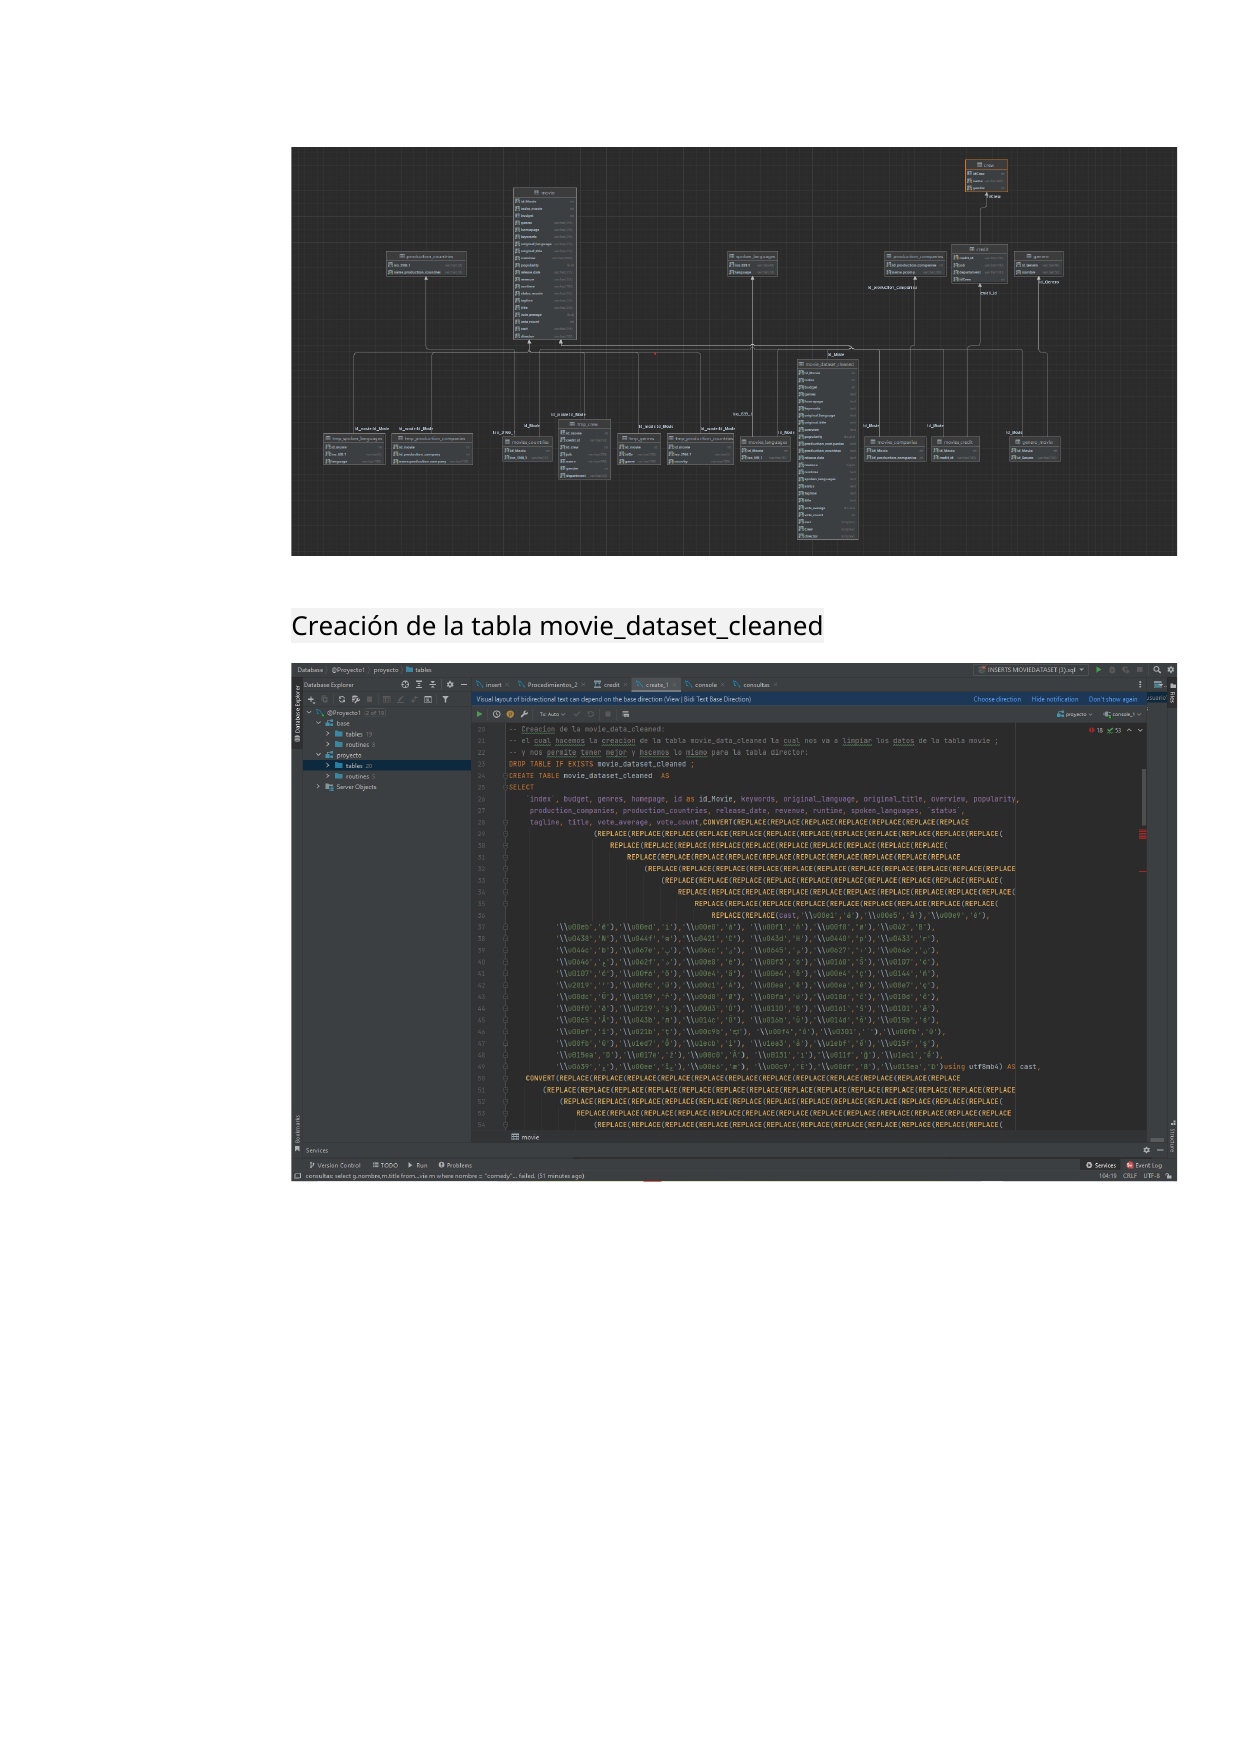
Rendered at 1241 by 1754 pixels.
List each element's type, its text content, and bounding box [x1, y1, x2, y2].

text Creación de la tabla movie_dataset_cleaned [291, 576, 1063, 643]
